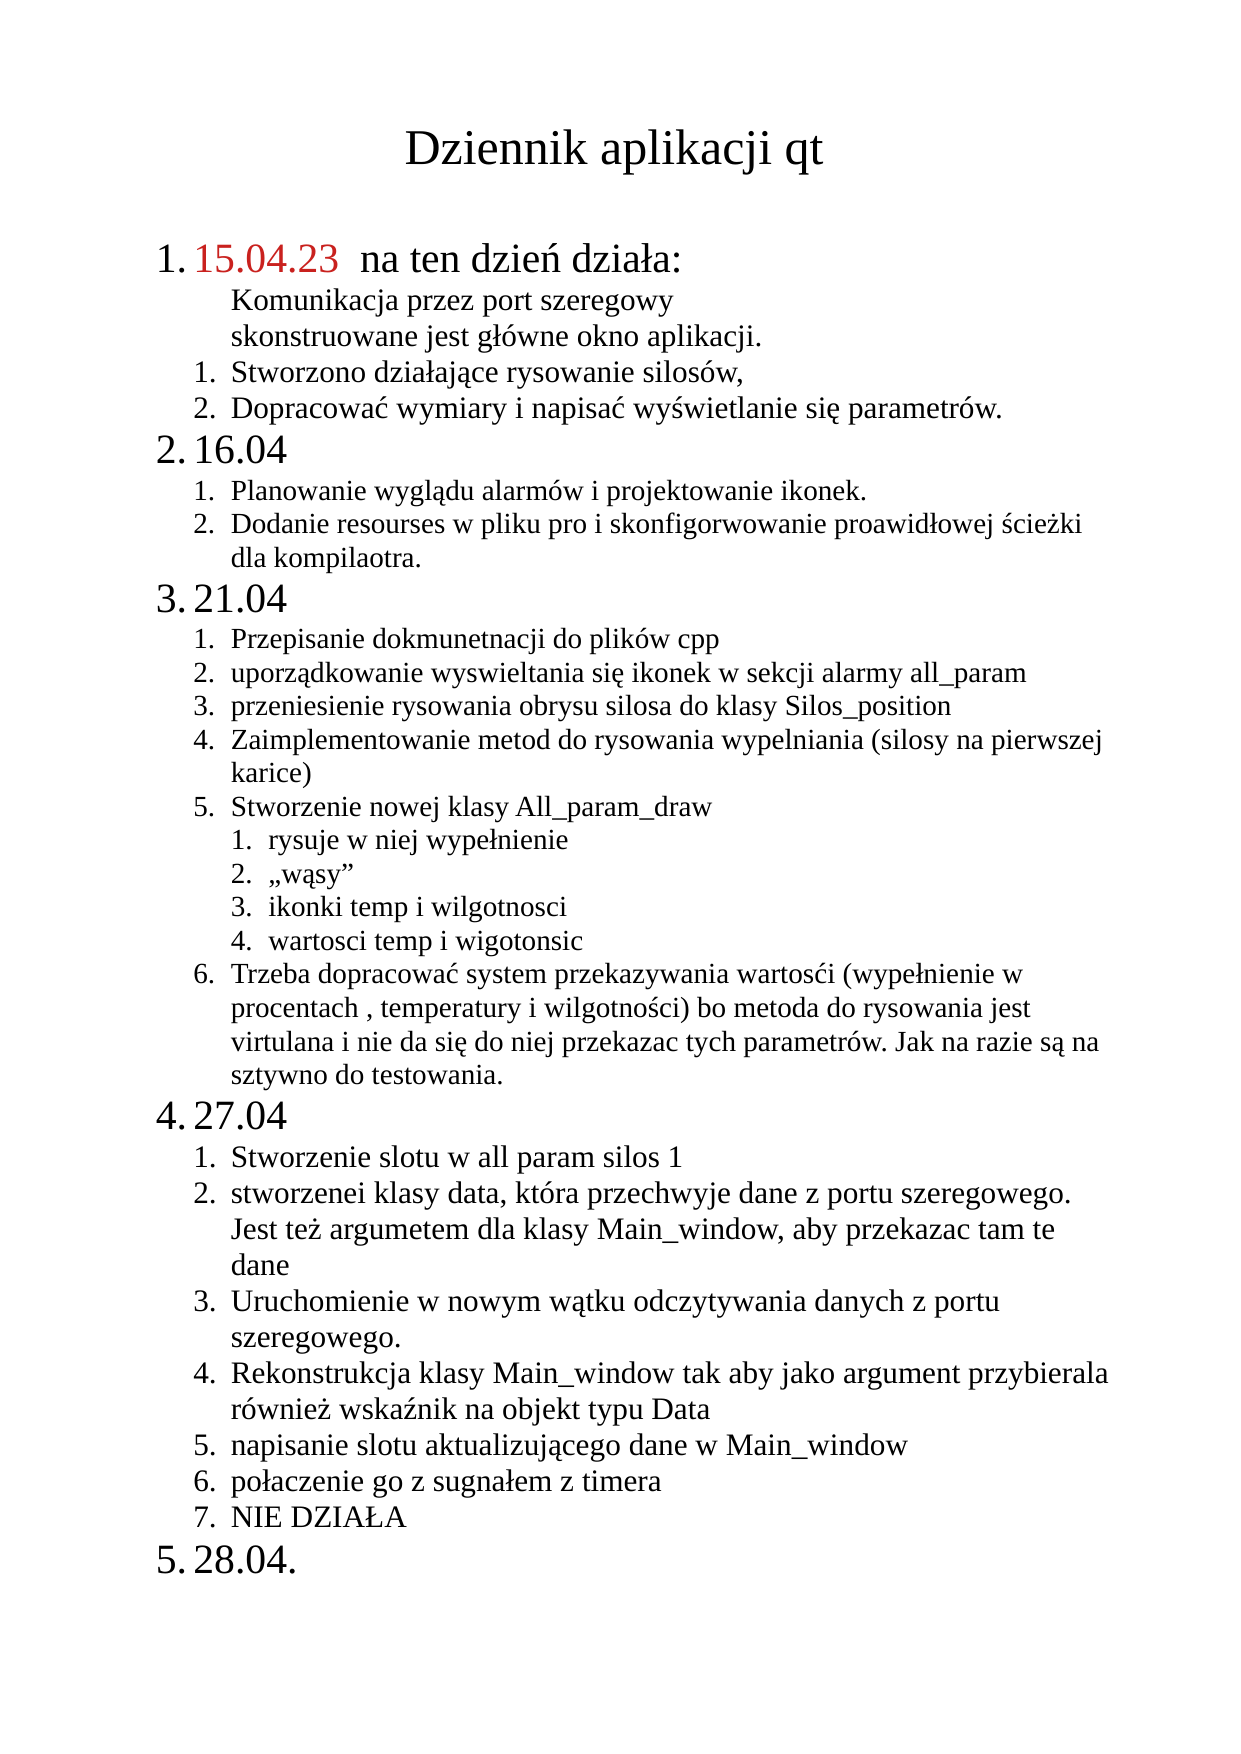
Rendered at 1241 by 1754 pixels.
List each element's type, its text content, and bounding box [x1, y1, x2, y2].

list 27.04 [156, 1091, 1122, 1139]
list wartosci temp i wigotonsic [231, 923, 1122, 957]
list 15.04.23 na ten dzień działa: [156, 233, 1122, 281]
list 21.04 [156, 573, 1122, 621]
list Stworzenie slotu w all param silos 1 [193, 1139, 1122, 1175]
list połaczenie go z sugnałem z timera [193, 1462, 1122, 1498]
list Rekonstrukcja klasy Main_window tak aby jako argument przybierala również wskaźnik na objekt typu Data [193, 1354, 1122, 1426]
text Dziennik aplikacji qt [118, 118, 1122, 176]
list Dopracować wymiary i napisać wyświetlanie się parametrów. [193, 389, 1122, 425]
list 28.04. [156, 1534, 1122, 1582]
list Dodanie resourses w pliku pro i skonfigorwowanie proawidłowej ścieżki dla kompilaotra. [193, 506, 1122, 573]
list skonstruowane jest główne okno aplikacji. [193, 317, 1122, 353]
list „wąsy” [231, 856, 1122, 889]
list Stworzono działające rysowanie silosów, [193, 353, 1122, 389]
list stworzenei klasy data, która przechwyje dane z portu szeregowego. Jest też argumetem dla klasy Main_window, aby przekazac tam te dane [193, 1175, 1122, 1282]
list Przepisanie dokmunetnacji do plików cpp [193, 621, 1122, 655]
list napisanie slotu aktualizującego dane w Main_window [193, 1426, 1122, 1462]
list ikonki temp i wilgotnosci [231, 889, 1122, 923]
list przeniesienie rysowania obrysu silosa do klasy Silos_position [193, 688, 1122, 722]
list Uruchomienie w nowym wątku odczytywania danych z portu szeregowego. [193, 1282, 1122, 1354]
list 16.04 [156, 425, 1122, 473]
list Stworzenie nowej klasy All_param_draw [193, 789, 1122, 822]
list NIE DZIAŁA [193, 1498, 1122, 1534]
list rysuje w niej wypełnienie [231, 822, 1122, 856]
list Planowanie wyglądu alarmów i projektowanie ikonek. [193, 473, 1122, 506]
list Zaimplementowanie metod do rysowania wypelniania (silosy na pierwszej karice) [193, 722, 1122, 789]
list Trzeba dopracować system przekazywania wartosći (wypełnienie w procentach , temperatury i wilgotności) bo metoda do rysowania jest virtulana i nie da się do niej przekazac tych parametrów. Jak na razie są na sztywno do testowania. [193, 957, 1122, 1091]
list uporządkowanie wyswieltania się ikonek w sekcji alarmy all_param [193, 655, 1122, 688]
list Komunikacja przez port szeregowy [193, 281, 1122, 317]
